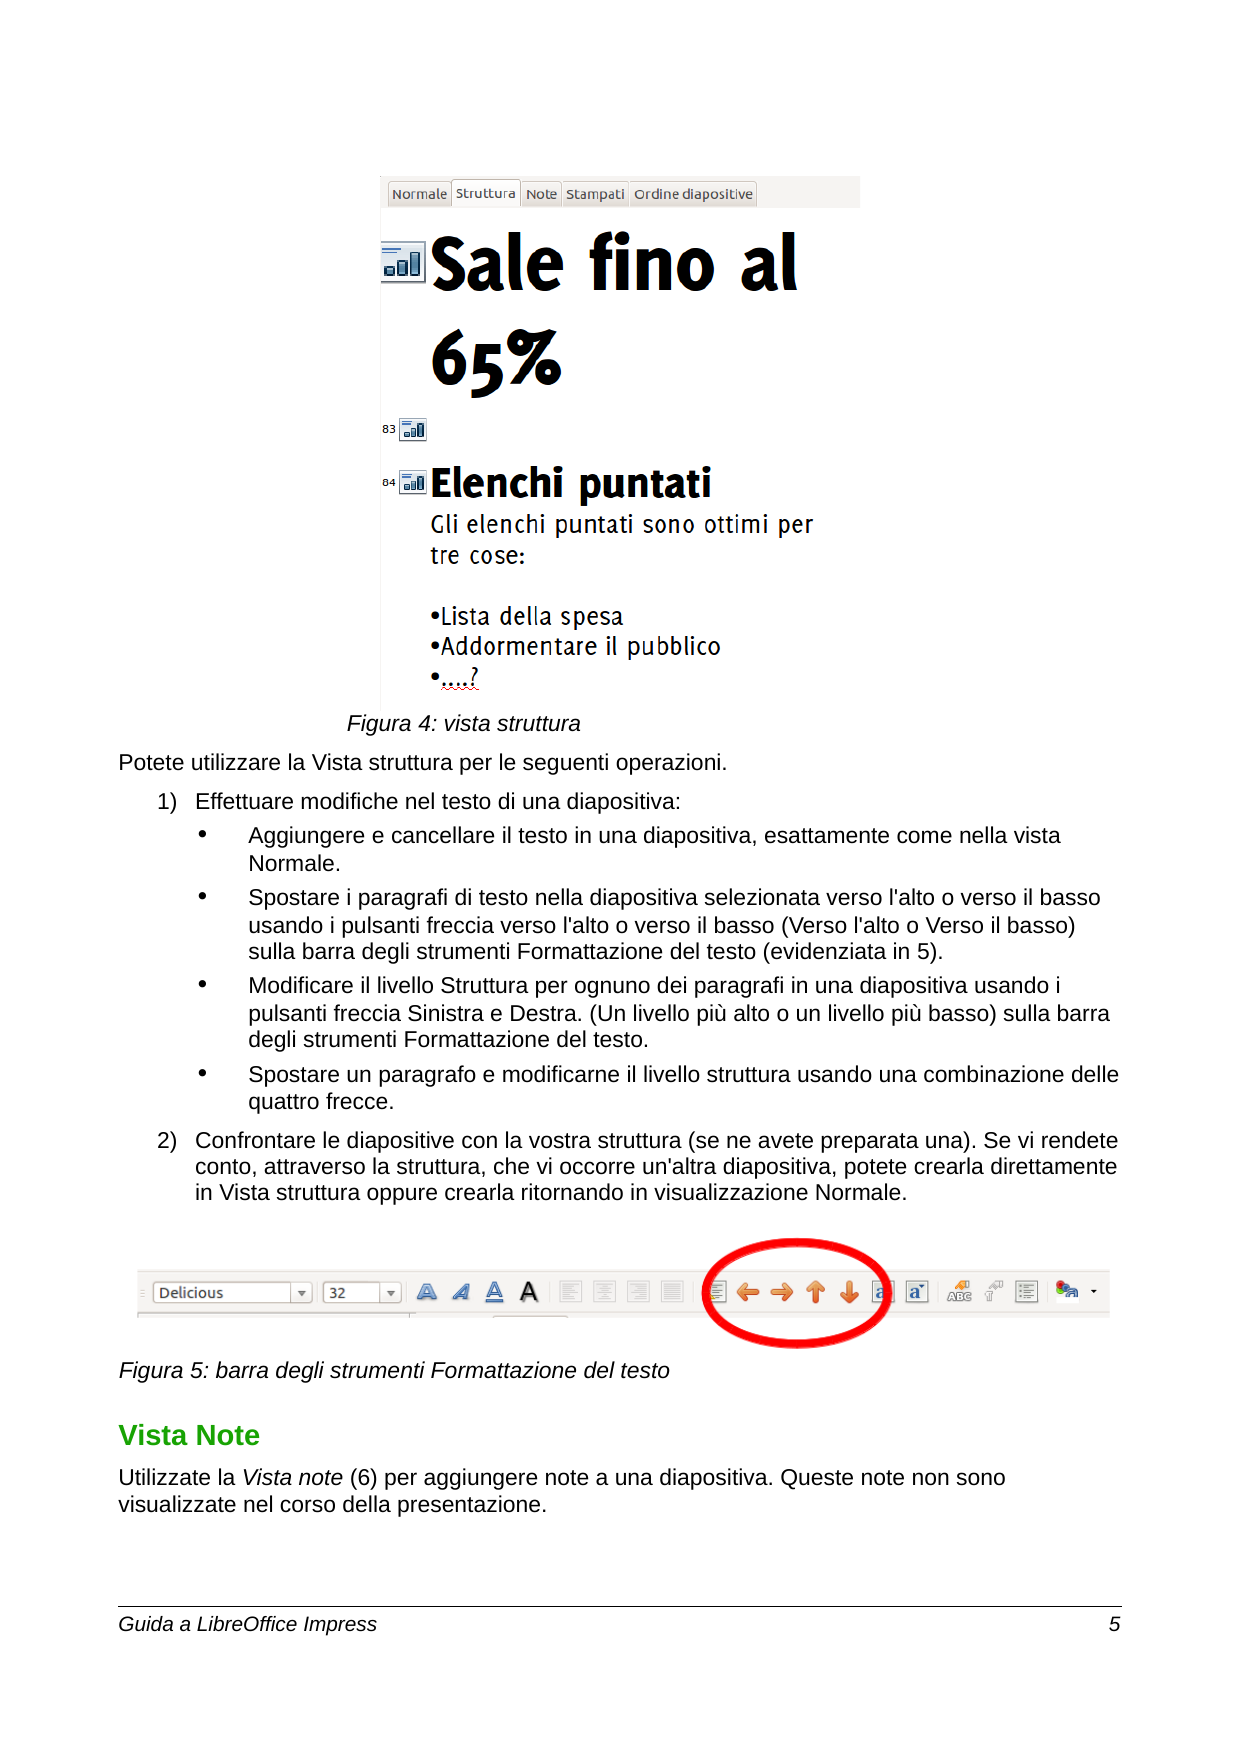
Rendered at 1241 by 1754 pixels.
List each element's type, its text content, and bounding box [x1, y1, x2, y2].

list Spostare i paragrafi di testo nella diapositiva selezionata verso l'alto o verso il basso usando i pulsanti freccia verso l'alto o verso il basso (Verso l'alto o Verso il basso) sulla barra degli strumenti Formattazione del testo (evidenziata in 5). [195, 882, 1122, 964]
subtitle Vista Note [118, 1418, 1122, 1452]
list Confrontare le diapositive con la vostra struttura (se ne avete preparata una). Se vi rendete conto, attraverso la struttura, che vi occorre un'altra diapositiva, potete crearla direttamente in Vista struttura oppure crearla ritornando in visualizzazione Normale. [177, 1127, 1122, 1206]
text Figura 5: barra degli strumenti Formattazione del testo [118, 1357, 1122, 1383]
list Modificare il livello Struttura per ognuno dei paragrafi in una diapositiva usando i pulsanti freccia Sinistra e Destra. (Un livello più alto o un livello più basso) sulla barra degli strumenti Formattazione del testo. [195, 971, 1122, 1052]
picture [118, 1230, 1122, 1357]
list Aggiungere e cancellare il testo in una diapositiva, esattamente come nella vista Normale. [195, 821, 1122, 876]
text Utilizzate la Vista note (6) per aggiungere note a una diapositiva. Queste note non sono visualizzate nel corso della presentazione. [118, 1464, 1122, 1517]
text Figura 4: vista struttura [347, 176, 894, 737]
picture [380, 176, 861, 711]
list Effettuare modifiche nel testo di una diapositiva: [177, 788, 1122, 814]
list Spostare un paragrafo e modificarne il livello struttura usando una combinazione delle quattro frecce. [195, 1059, 1122, 1114]
text Potete utilizzare la Vista struttura per le seguenti operazioni. [118, 749, 1122, 776]
